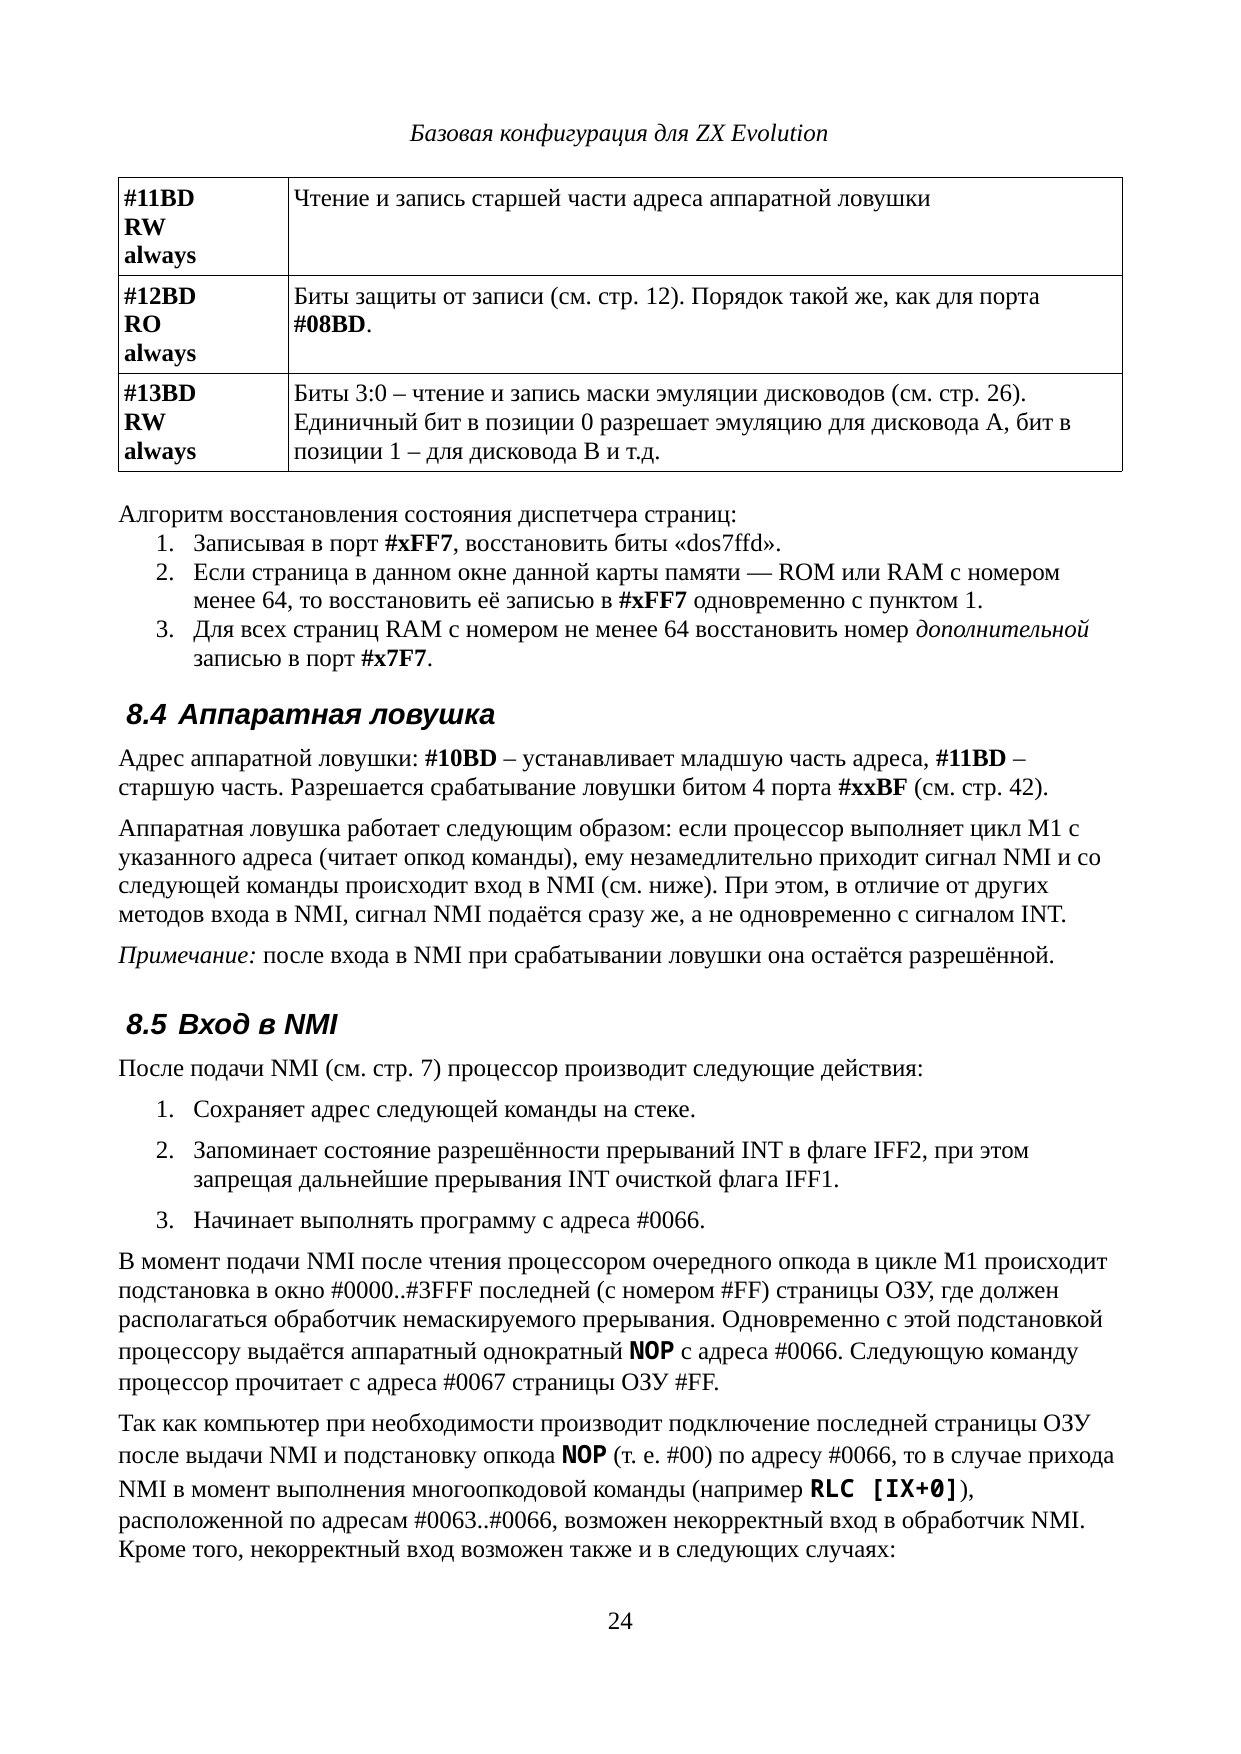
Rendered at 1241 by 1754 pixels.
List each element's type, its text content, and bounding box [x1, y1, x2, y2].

text Аппаратная ловушка работает следующим образом: если процессор выполняет цикл M1 с указанного адреса (читает опкод команды), ему незамедлительно приходит сигнал NMI и со следующей команды происходит вход в NMI (см. ниже). При этом, в отличие от других методов входа в NMI, сигнал NMI подаётся сразу же, а не одновременно с сигналом INT. [118, 813, 1122, 928]
table_cell #11BD RW always [119, 178, 288, 275]
table_cell Чтение и запись старшей части адреса аппаратной ловушки [289, 178, 1122, 275]
list Записывая в порт #xFF7, восстановить биты «dos7ffd». [156, 528, 1122, 557]
table_cell Биты 3:0 – чтение и запись маски эмуляции дисководов (см. стр. 26). Единичный бит в позиции 0 разрешает эмуляцию для дисковода А, бит в позиции 1 – для дисковода B и т.д. [289, 374, 1122, 471]
text В момент подачи NMI после чтения процессором очередного опкода в цикле M1 происходит подстановка в окно #0000..#3FFF последней (с номером #FF) страницы ОЗУ, где должен располагаться обработчик немаскируемого прерывания. Одновременно с этой подстановкой процессору выдаётся аппаратный однократный NOP с адреса #0066. Следующую команду процессор прочитает с адреса #0067 страницы ОЗУ #FF. [118, 1246, 1122, 1396]
subtitle Аппаратная ловушка [118, 697, 1122, 730]
list Сохраняет адрес следующей команды на стеке. [156, 1094, 1122, 1123]
text Адрес аппаратной ловушки: #10BD – устанавливает младшую часть адреса, #11BD – старшую часть. Разрешается срабатывание ловушки битом 4 порта #xxBF (см. стр. 42). [118, 743, 1122, 800]
table_cell #13BD RW always [119, 374, 288, 471]
subtitle Вход в NMI [118, 1007, 1122, 1040]
list Если страница в данном окне данной карты памяти — ROM или RAM с номером менее 64, то восстановить её записью в #xFF7 одновременно с пунктом 1. [156, 557, 1122, 614]
text Алгоритм восстановления состояния диспетчера страниц: [118, 499, 1122, 528]
list Для всех страниц RAM с номером не менее 64 восстановить номер дополнительной записью в порт #x7F7. [156, 614, 1122, 672]
table_cell #12BD RO always [119, 276, 288, 373]
text После подачи NMI (см. стр. 7) процессор производит следующие действия: [118, 1053, 1122, 1081]
text Так как компьютер при необходимости производит подключение последней страницы ОЗУ после выдачи NMI и подстановку опкода NOP (т. е. #00) по адресу #0066, то в случае прихода NMI в момент выполнения многоопкодовой команды (например RLC [IX+0]), расположенной по адресам #0063..#0066, возможен некорректный вход в обработчик NMI. Кроме того, некорректный вход возможен также и в следующих случаях: [118, 1408, 1122, 1562]
list Запоминает состояние разрешённости прерываний INT в флаге IFF2, при этом запрещая дальнейшие прерывания INT очисткой флага IFF1. [156, 1135, 1122, 1193]
text Примечание: после входа в NMI при срабатывании ловушки она остаётся разрешённой. [118, 940, 1122, 969]
table_cell Биты защиты от записи (см. стр. 12). Порядок такой же, как для порта #08BD. [289, 276, 1122, 373]
list Начинает выполнять программу с адреса #0066. [156, 1205, 1122, 1234]
